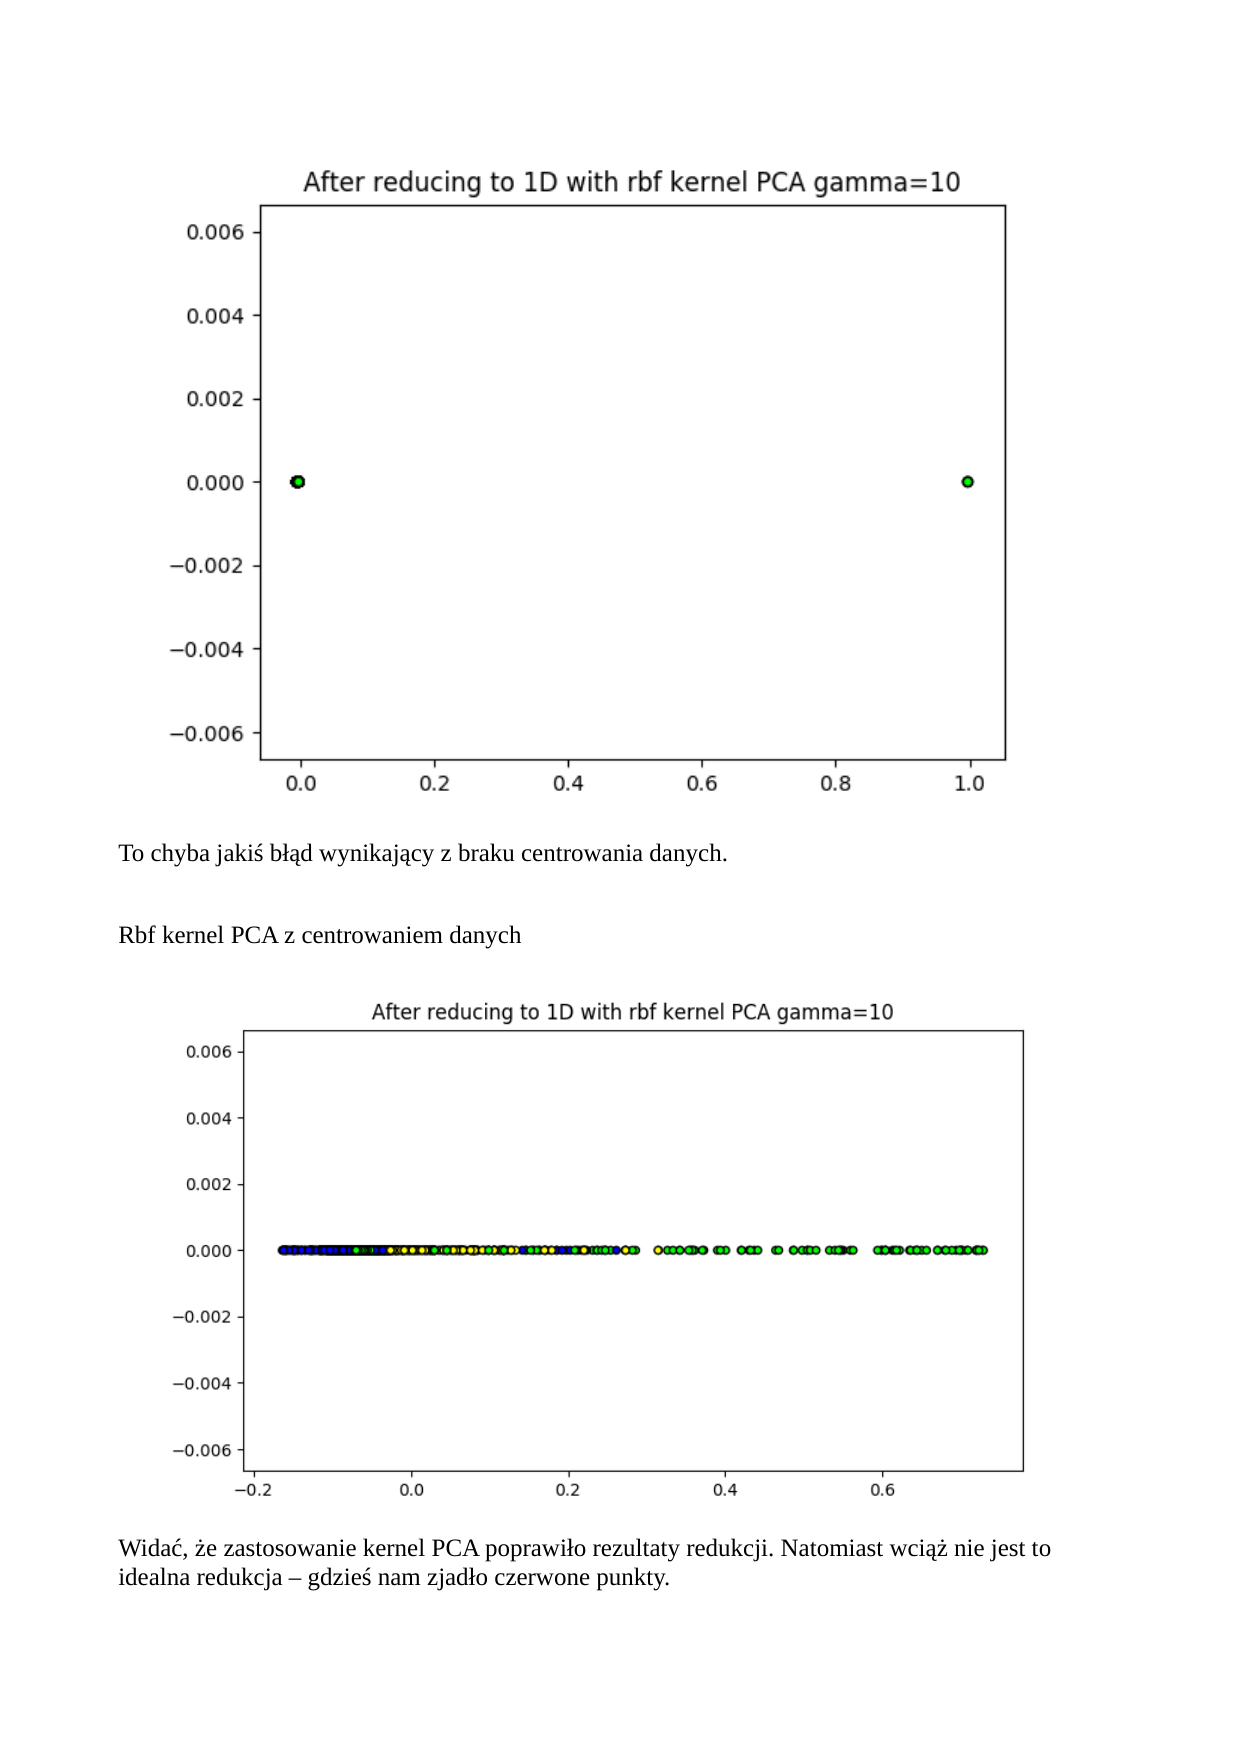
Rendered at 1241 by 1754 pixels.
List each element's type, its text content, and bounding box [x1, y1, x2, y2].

picture [140, 118, 1100, 839]
text Rbf kernel PCA z centrowaniem danych [118, 921, 1122, 949]
picture [118, 961, 1123, 1534]
text To chyba jakiś błąd wynikający z braku centrowania danych. [118, 118, 1122, 867]
text Widać, że zastosowanie kernel PCA poprawiło rezultaty redukcji. Natomiast wciąż nie jest to idealna redukcja – gdzieś nam zjadło czerwone punkty. [118, 1534, 1122, 1591]
